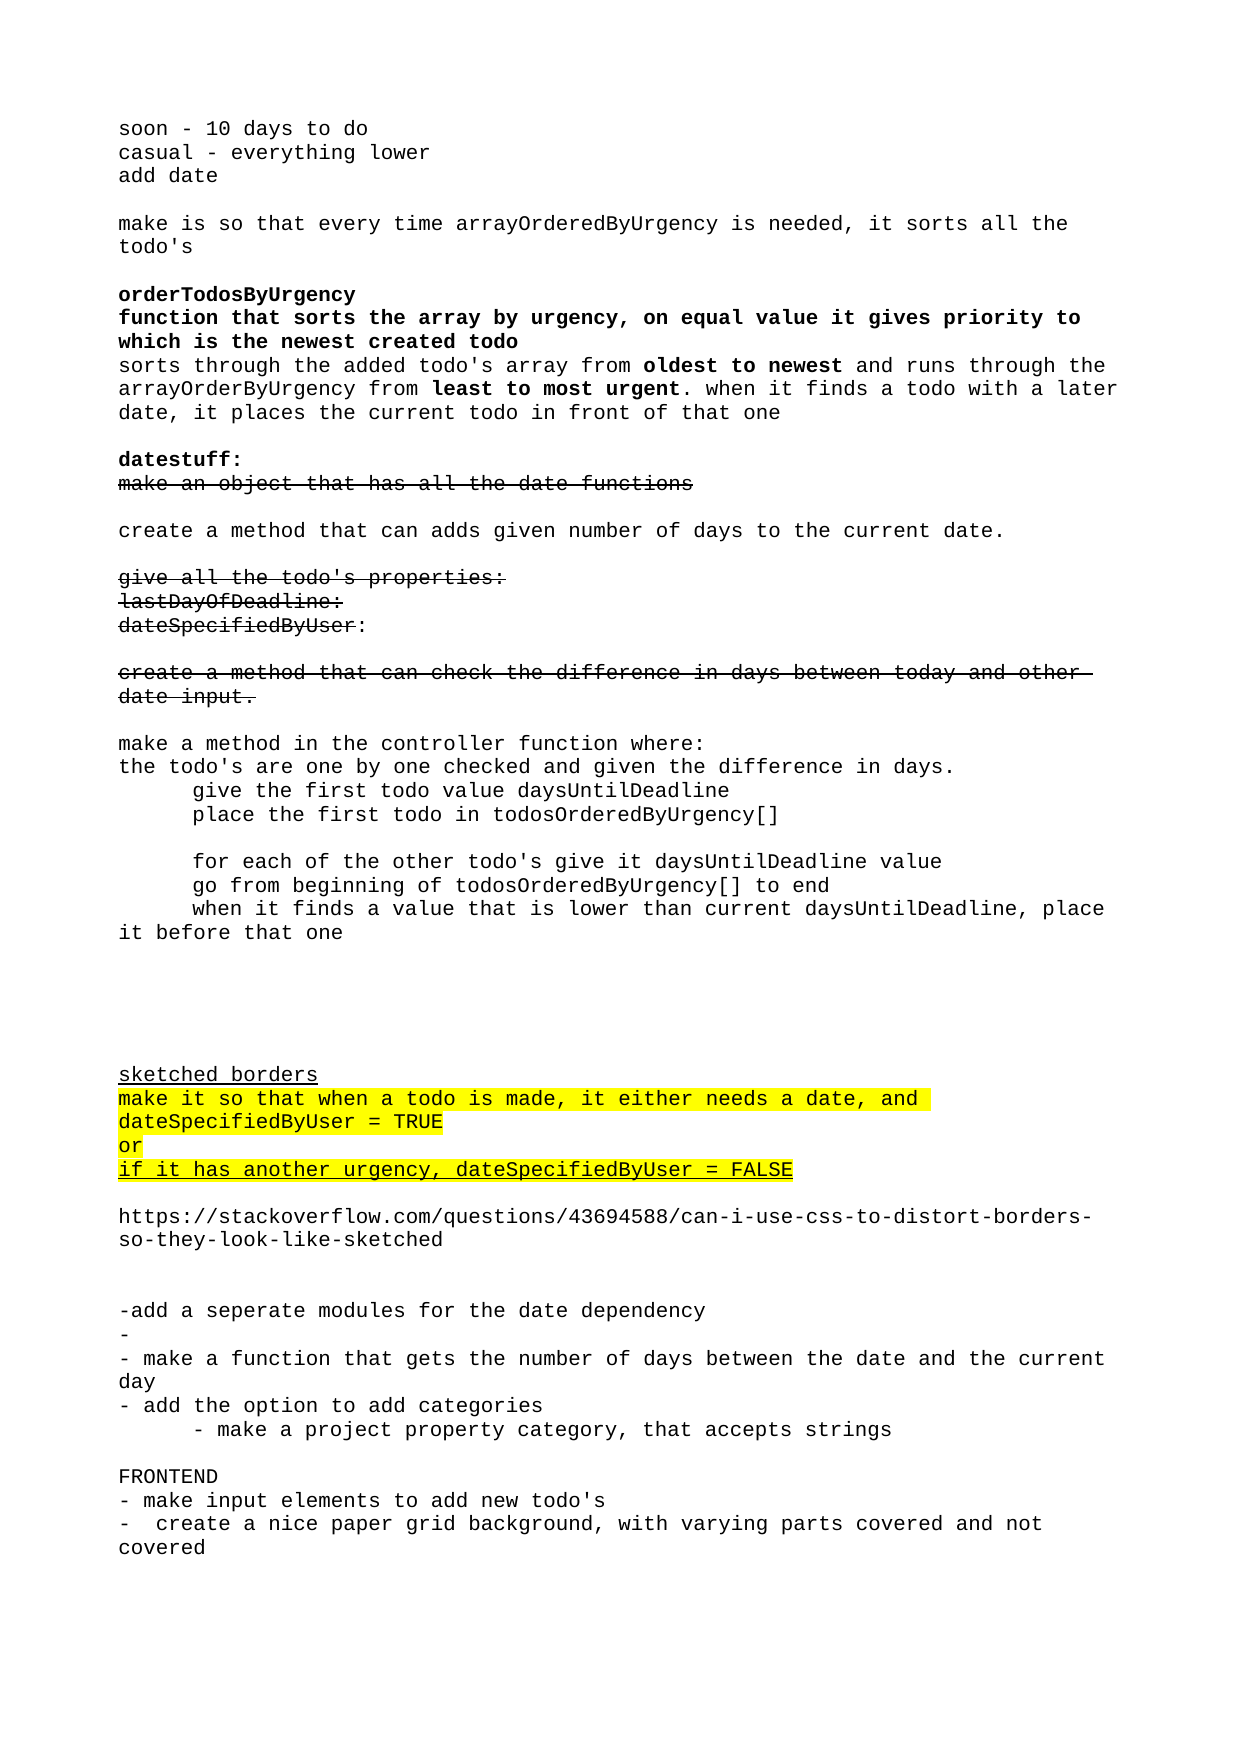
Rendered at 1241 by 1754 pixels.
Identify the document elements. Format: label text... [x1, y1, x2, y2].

text make a method in the controller function where: [118, 733, 1122, 757]
text - [118, 1324, 1122, 1348]
text add date [118, 165, 1122, 189]
text for each of the other todo's give it daysUntilDeadline value [118, 851, 1122, 875]
text place the first todo in todosOrderedByUrgency[] [118, 804, 1122, 827]
text orderTodosByUrgency [118, 284, 1122, 307]
text - make input elements to add new todo's [118, 1489, 1122, 1513]
text - create a nice paper grid background, with varying parts covered and not covered [118, 1513, 1122, 1561]
text give the first todo value daysUntilDeadline [118, 780, 1122, 804]
text give all the todo's properties: [118, 567, 1122, 591]
text function that sorts the array by urgency, on equal value it gives priority to which is the newest created todo [118, 307, 1122, 354]
text - add the option to add categories [118, 1395, 1122, 1419]
text https://stackoverflow.com/questions/43694588/can-i-use-css-to-distort-borders-so-they-look-like-sketched [118, 1206, 1122, 1253]
text or [118, 1135, 1122, 1158]
text - make a project property category, that accepts strings [118, 1419, 1122, 1442]
text sketched borders [118, 1064, 1122, 1088]
text create a method that can adds given number of days to the current date. [118, 520, 1122, 544]
text make is so that every time arrayOrderedByUrgency is needed, it sorts all the todo's [118, 213, 1122, 260]
text -add a seperate modules for the date dependency [118, 1300, 1122, 1324]
text go from beginning of todosOrderedByUrgency[] to end [118, 875, 1122, 898]
text dateSpecifiedByUser: [118, 615, 1122, 638]
text make an object that has all the date functions [118, 473, 1122, 496]
text casual - everything lower [118, 142, 1122, 165]
text if it has another urgency, dateSpecifiedByUser = FALSE [118, 1158, 1122, 1182]
text datestuff: [118, 449, 1122, 473]
text sorts through the added todo's array from oldest to newest and runs through the arrayOrderByUrgency from least to most urgent. when it finds a todo with a later date, it places the current todo in front of that one [118, 354, 1122, 426]
text create a method that can check the difference in days between today and other date input. [118, 662, 1122, 709]
text FRONTEND [118, 1466, 1122, 1489]
text the todo's are one by one checked and given the difference in days. [118, 757, 1122, 780]
text when it finds a value that is lower than current daysUntilDeadline, place it before that one [118, 898, 1122, 946]
text lastDayOfDeadline: [118, 591, 1122, 615]
text - make a function that gets the number of days between the date and the current day [118, 1348, 1122, 1395]
text make it so that when a todo is made, it either needs a date, and dateSpecifiedByUser = TRUE [118, 1088, 1122, 1135]
text soon - 10 days to do [118, 118, 1122, 142]
